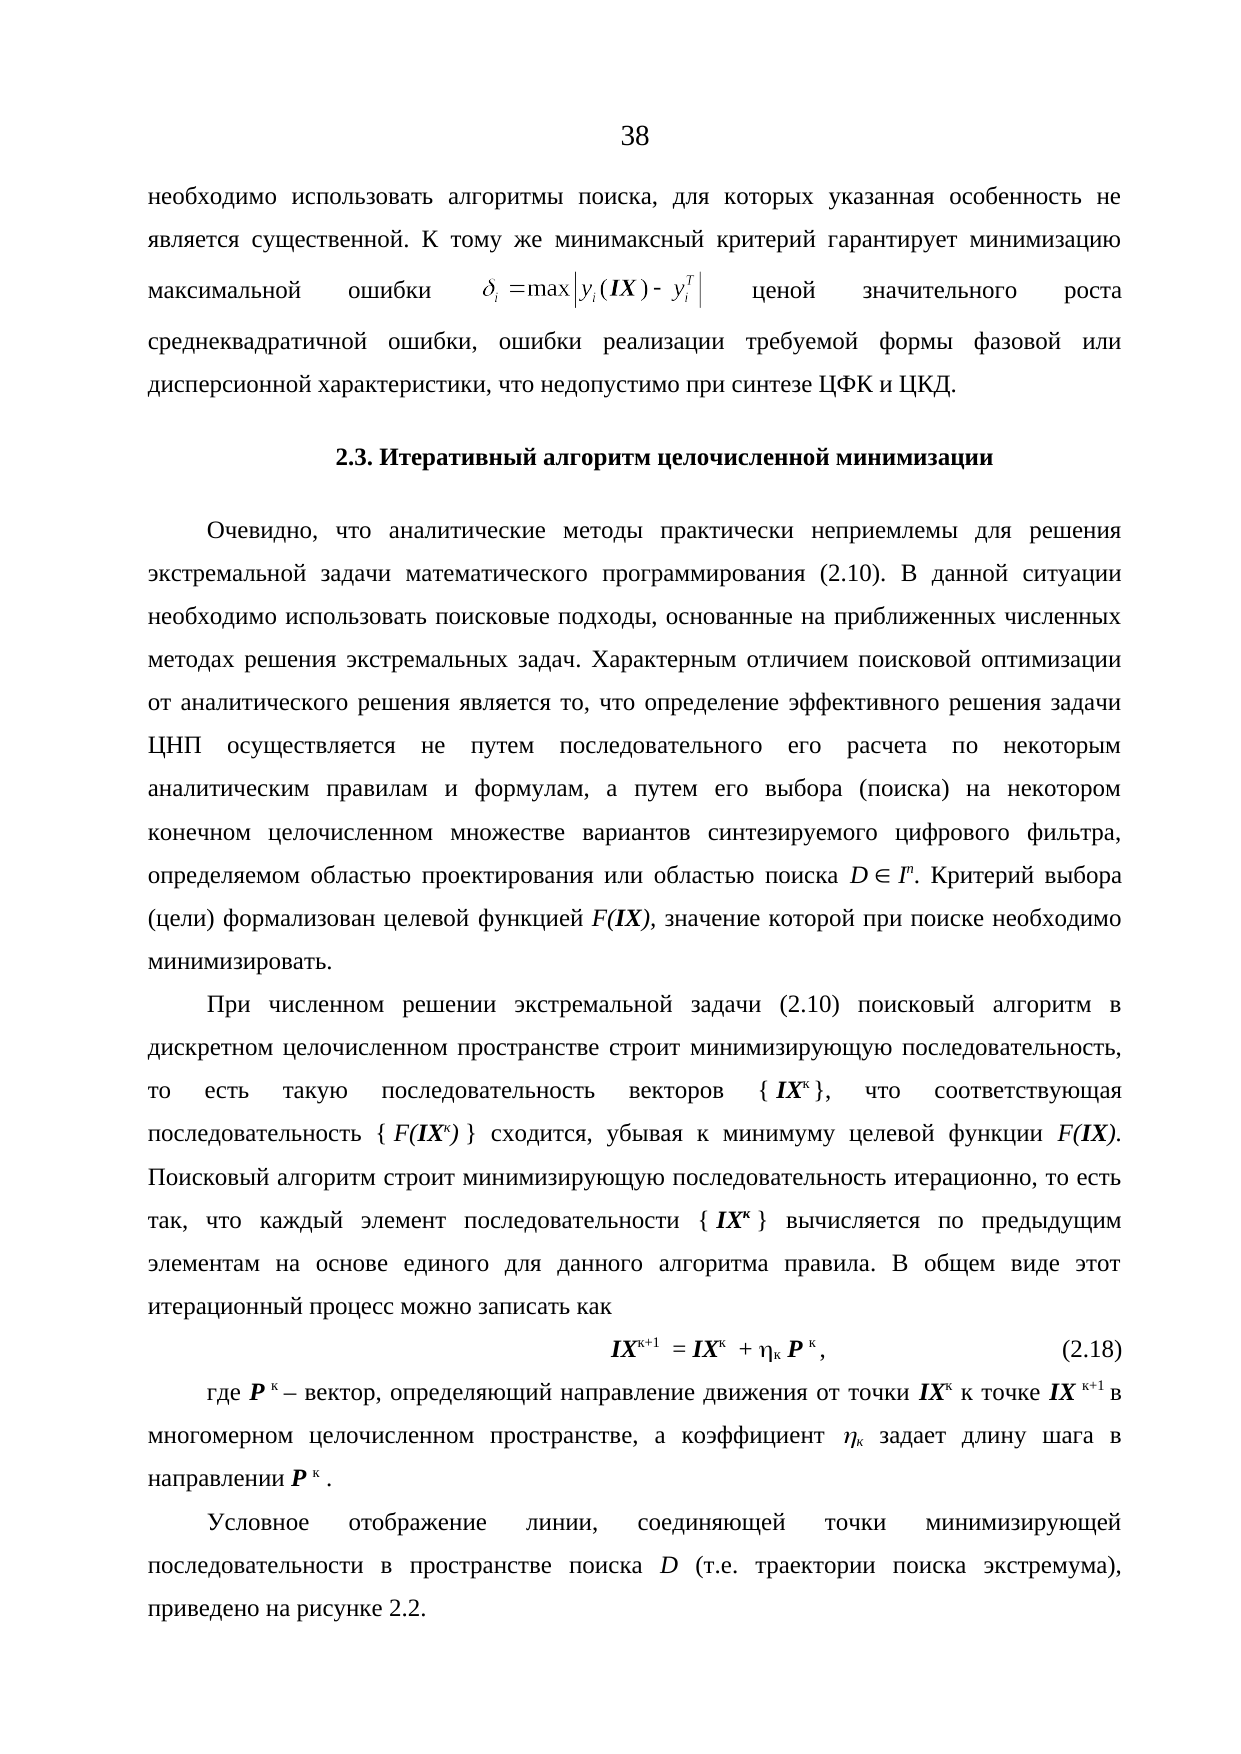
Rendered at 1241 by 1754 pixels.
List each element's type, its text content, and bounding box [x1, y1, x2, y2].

text Очевидно, что аналитические методы практически неприемлемы для решения экстремальной задачи математического программирования (2.10). В данной ситуации необходимо использовать поисковые подходы, основанные на приближенных численных методах решения экстремальных задач. Характерным отличием поисковой оптимизации от аналитического решения является то, что определение эффективного решения задачи ЦНП осуществляется не путем последовательного его расчета по некоторым аналитическим правилам и формулам, а путем его выбора (поиска) на некотором конечном целочисленном множестве вариантов синтезируемого цифрового фильтра, определяемом областью проектирования или областью поиска D  In. Критерий выбора (цели) формализован целевой функцией F(IX), значение которой при поиске необходимо минимизировать. [148, 515, 1122, 975]
text При численном решении экстремальной задачи (2.10) поисковый алгоритм в дискретном целочисленном пространстве строит минимизирующую последовательность, то есть такую последовательность векторов { IXк }, что соответствующая последовательность { F(IXк) } cходится, убывая к минимуму целевой функции F(IX). Поисковый алгоритм строит минимизирующую последовательность итерационно, то есть так, что каждый элемент последовательности { IXк } вычисляется по предыдущим элементам на основе единого для данного алгоритма правила. В общем виде этот итерационный процесс можно записать как [148, 989, 1122, 1320]
text где P к – вектор, определяющий направление движения от точки IXк к точке IX к+1 в многомерном целочисленном пространстве, а коэффициент к задает длину шага в направлении P к . [148, 1377, 1122, 1492]
text необходимо использовать алгоритмы поиска, для которых указанная особенность не является существенной. К тому же минимаксный критерий гарантирует минимизацию максимальной ошибки ценой значительного роста среднеквадратичной ошибки, ошибки реализации требуемой формы фазовой или дисперсионной характеристики, что недопустимо при синтезе ЦФК и ЦКД. [148, 181, 1122, 398]
text Условное отображение линии, соединяющей точки минимизирующей последовательности в пространстве поиска D (т.е. траектории поиска экстремума), приведено на рисунке 2.2. [148, 1507, 1122, 1622]
subtitle 2.3. Итеративный алгоритм целочисленной минимизации [148, 442, 1122, 471]
text IXк+1 = IXк + к P к , (2.18) [148, 1334, 1122, 1363]
